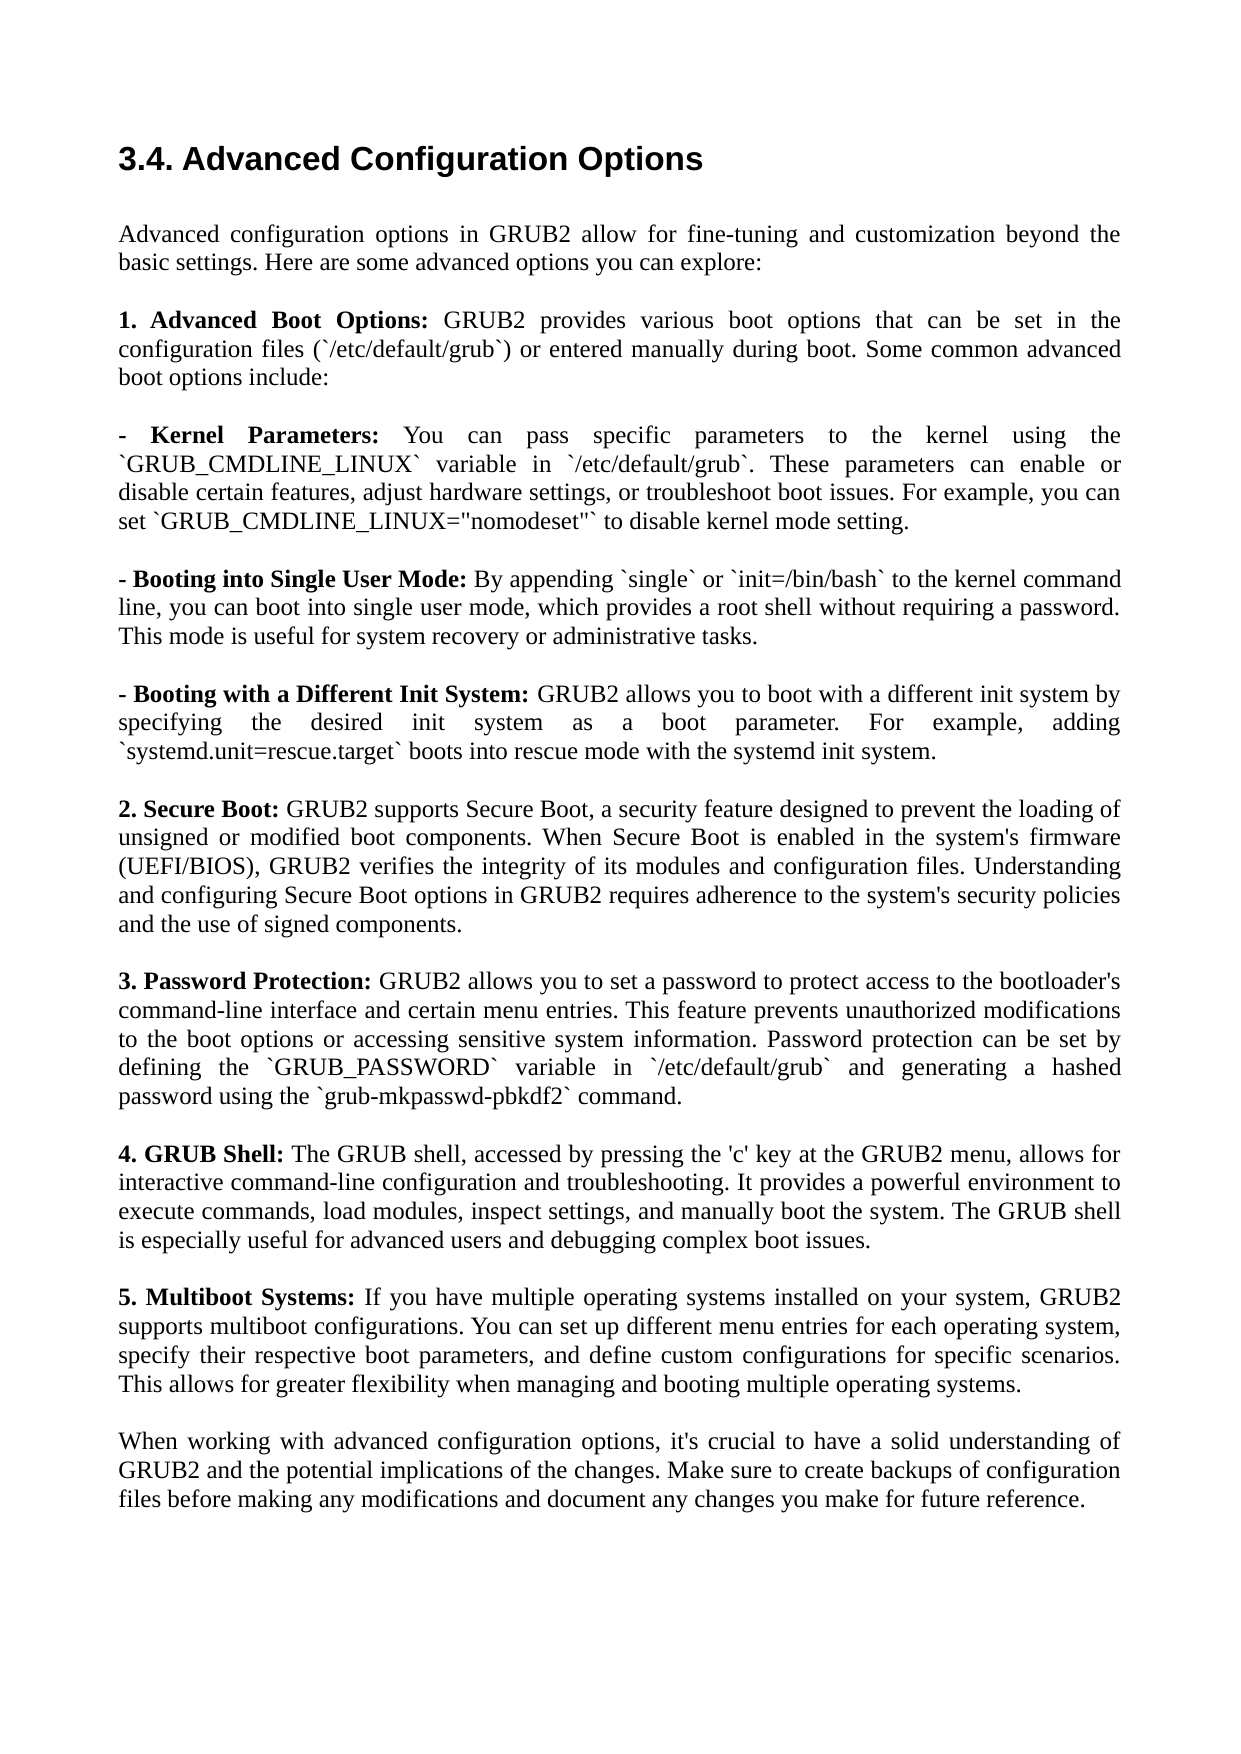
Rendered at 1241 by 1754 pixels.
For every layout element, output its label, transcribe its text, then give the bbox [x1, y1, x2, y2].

text 3. Password Protection: GRUB2 allows you to set a password to protect access to the bootloader's command-line interface and certain menu entries. This feature prevents unauthorized modifications to the boot options or accessing sensitive system information. Password protection can be set by defining the `GRUB_PASSWORD` variable in `/etc/default/grub` and generating a hashed password using the `grub-mkpasswd-pbkdf2` command. [118, 966, 1122, 1110]
text Advanced configuration options in GRUB2 allow for fine-tuning and customization beyond the basic settings. Here are some advanced options you can explore: [118, 219, 1122, 276]
subtitle 3.4. Advanced Configuration Options [118, 139, 1122, 177]
text - Kernel Parameters: You can pass specific parameters to the kernel using the `GRUB_CMDLINE_LINUX` variable in `/etc/default/grub`. These parameters can enable or disable certain features, adjust hardware settings, or troubleshoot boot issues. For example, you can set `GRUB_CMDLINE_LINUX="nomodeset"` to disable kernel mode setting. [118, 420, 1122, 535]
text - Booting into Single User Mode: By appending `single` or `init=/bin/bash` to the kernel command line, you can boot into single user mode, which provides a root shell without requiring a password. This mode is useful for system recovery or administrative tasks. [118, 564, 1122, 650]
text 5. Multiboot Systems: If you have multiple operating systems installed on your system, GRUB2 supports multiboot configurations. You can set up different menu entries for each operating system, specify their respective boot parameters, and define custom configurations for specific scenarios. This allows for greater flexibility when managing and booting multiple operating systems. [118, 1282, 1122, 1397]
text 2. Secure Boot: GRUB2 supports Secure Boot, a security feature designed to prevent the loading of unsigned or modified boot components. When Secure Boot is enabled in the system's firmware (UEFI/BIOS), GRUB2 verifies the integrity of its modules and configuration files. Understanding and configuring Secure Boot options in GRUB2 requires adherence to the system's security policies and the use of signed components. [118, 794, 1122, 937]
text - Booting with a Different Init System: GRUB2 allows you to boot with a different init system by specifying the desired init system as a boot parameter. For example, adding `systemd.unit=rescue.target` boots into rescue mode with the systemd init system. [118, 679, 1122, 765]
text When working with advanced configuration options, it's crucial to have a solid understanding of GRUB2 and the potential implications of the changes. Make sure to create backups of configuration files before making any modifications and document any changes you make for future reference. [118, 1426, 1122, 1512]
text 1. Advanced Boot Options: GRUB2 provides various boot options that can be set in the configuration files (`/etc/default/grub`) or entered manually during boot. Some common advanced boot options include: [118, 305, 1122, 391]
text 4. GRUB Shell: The GRUB shell, accessed by pressing the 'c' key at the GRUB2 menu, allows for interactive command-line configuration and troubleshooting. It provides a powerful environment to execute commands, load modules, inspect settings, and manually boot the system. The GRUB shell is especially useful for advanced users and debugging complex boot issues. [118, 1139, 1122, 1254]
